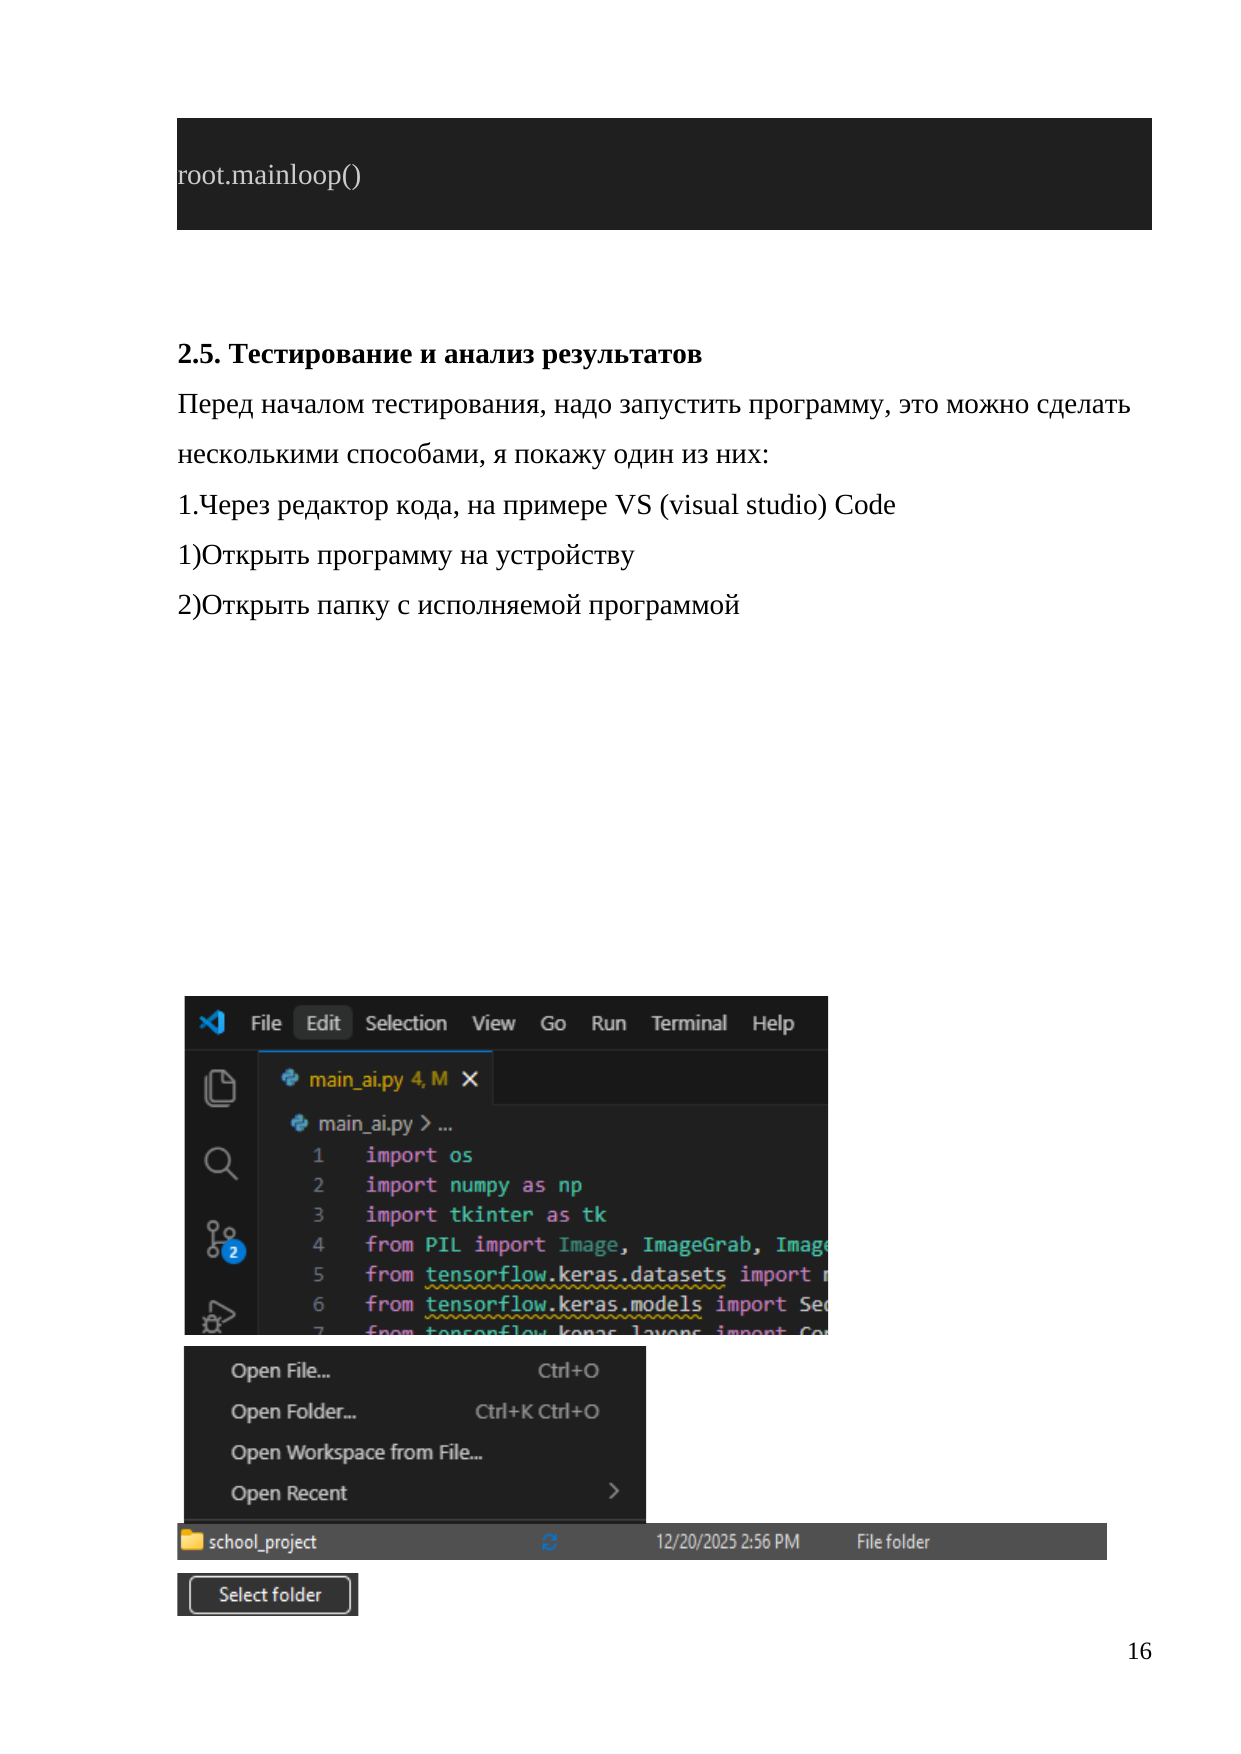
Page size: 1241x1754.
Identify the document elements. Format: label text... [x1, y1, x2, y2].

text Перед началом тестирования, надо запустить программу, это можно сделать несколькими способами, я покажу один из них: [177, 386, 1152, 470]
text 1.Через редактор кода, на примере VS (visual studio) Code [177, 487, 1152, 520]
text 1)Открыть программу на устройству 2)Открыть папку с исполняемой программой [177, 537, 1152, 621]
text root.mainloop() [177, 157, 1152, 191]
text 2.5. Тестирование и анализ результатов [177, 336, 1152, 369]
